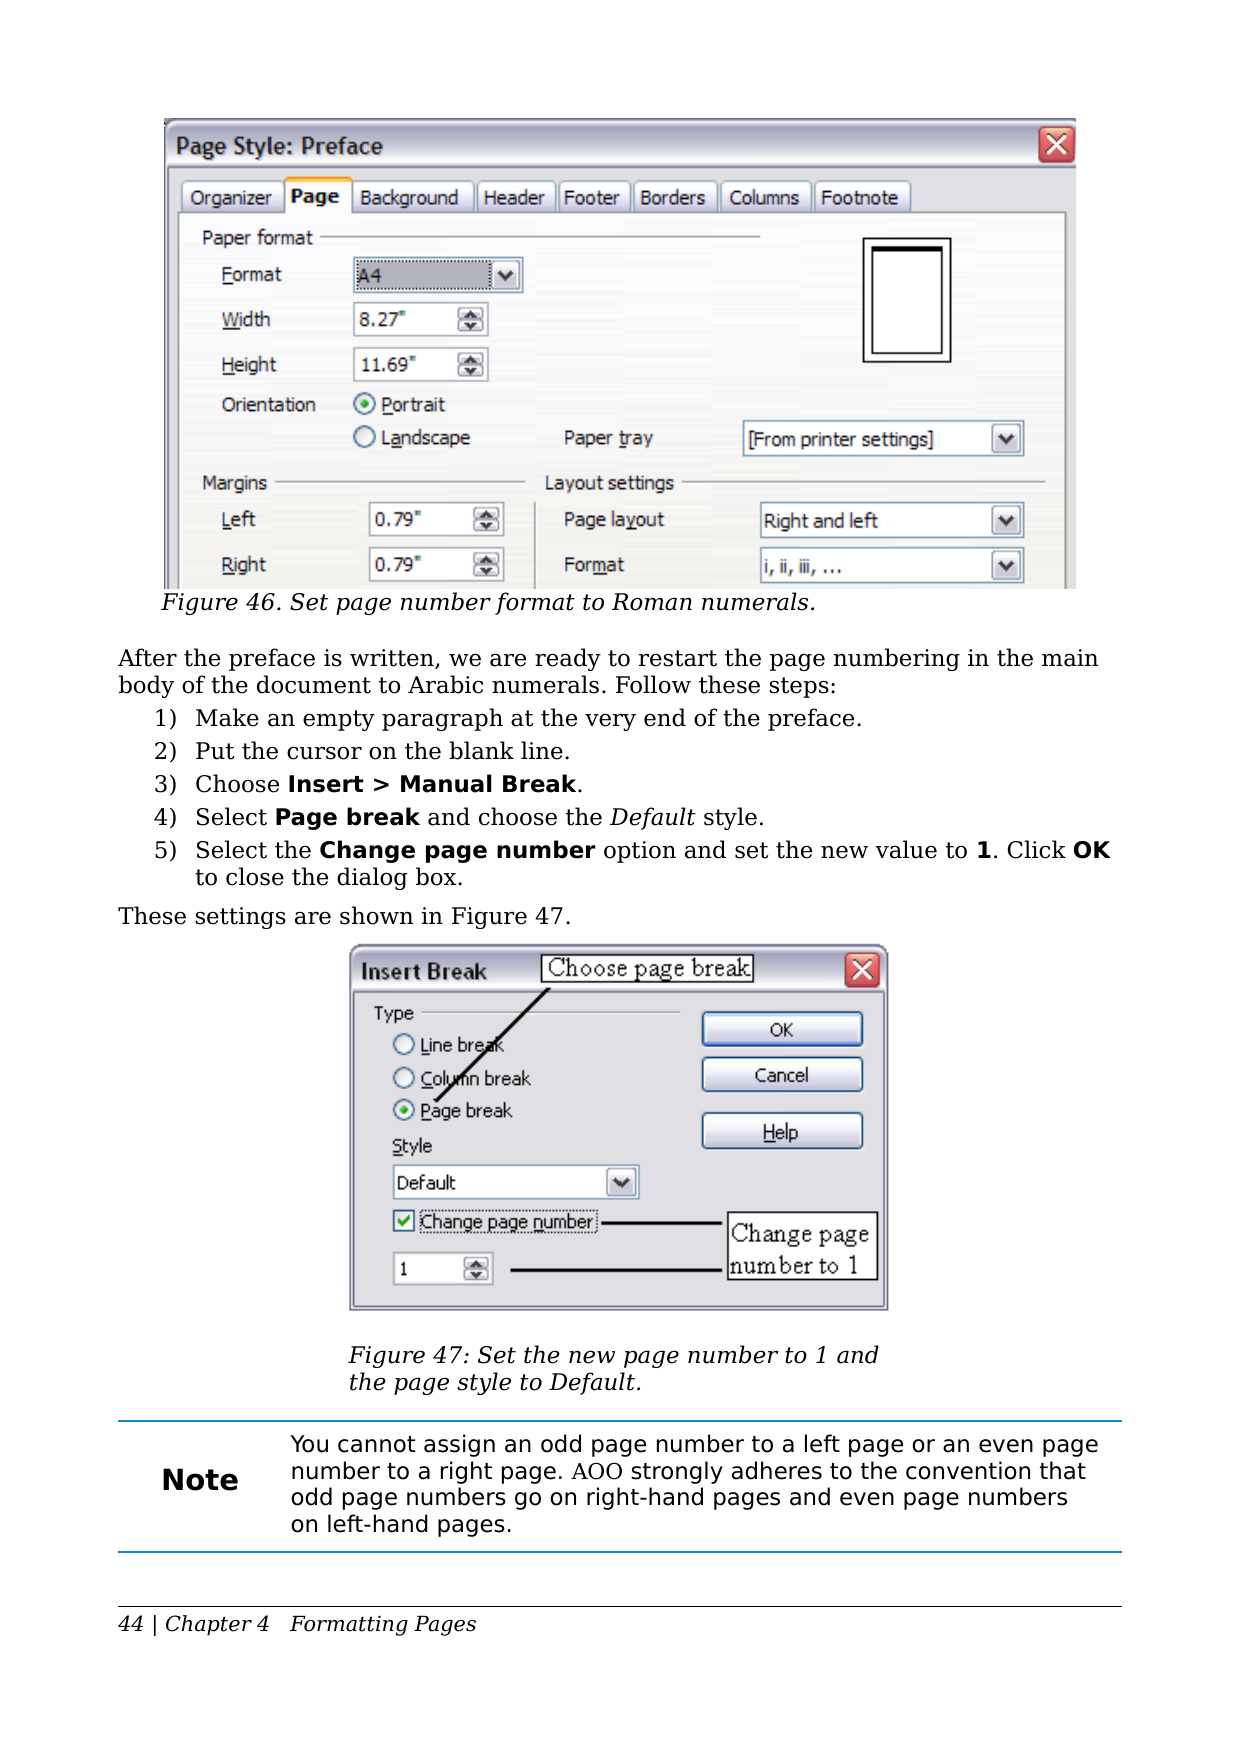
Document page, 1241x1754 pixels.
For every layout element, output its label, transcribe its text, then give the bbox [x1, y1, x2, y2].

list After the preface is written, we are ready to restart the page numbering in the main body of the document to Arabic numerals. Follow these steps: [118, 646, 1122, 699]
list Select the Change page number option and set the new value to 1. Click OK to close the dialog box. [177, 837, 1122, 890]
list Choose Insert > Manual Break. [177, 771, 1122, 798]
table_header Note [118, 1422, 281, 1551]
list Make an empty paragraph at the very end of the preface. [177, 705, 1122, 732]
text Figure 47: Set the new page number to 1 and the page style to Default. [349, 1342, 892, 1395]
table_header You cannot assign an odd page number to a left page or an even page number to a right page. AOO strongly adheres to the convention that odd page numbers go on right-hand pages and even page numbers on left-hand pages. [281, 1422, 1122, 1551]
list Put the cursor on the blank line. [177, 738, 1122, 765]
text Figure 46. Set page number format to Roman numerals. [161, 118, 1079, 616]
text These settings are shown in Figure 47. [118, 903, 1122, 929]
picture [164, 118, 1077, 589]
list Select Page break and choose the Default style. [177, 804, 1122, 831]
picture [348, 942, 892, 1316]
